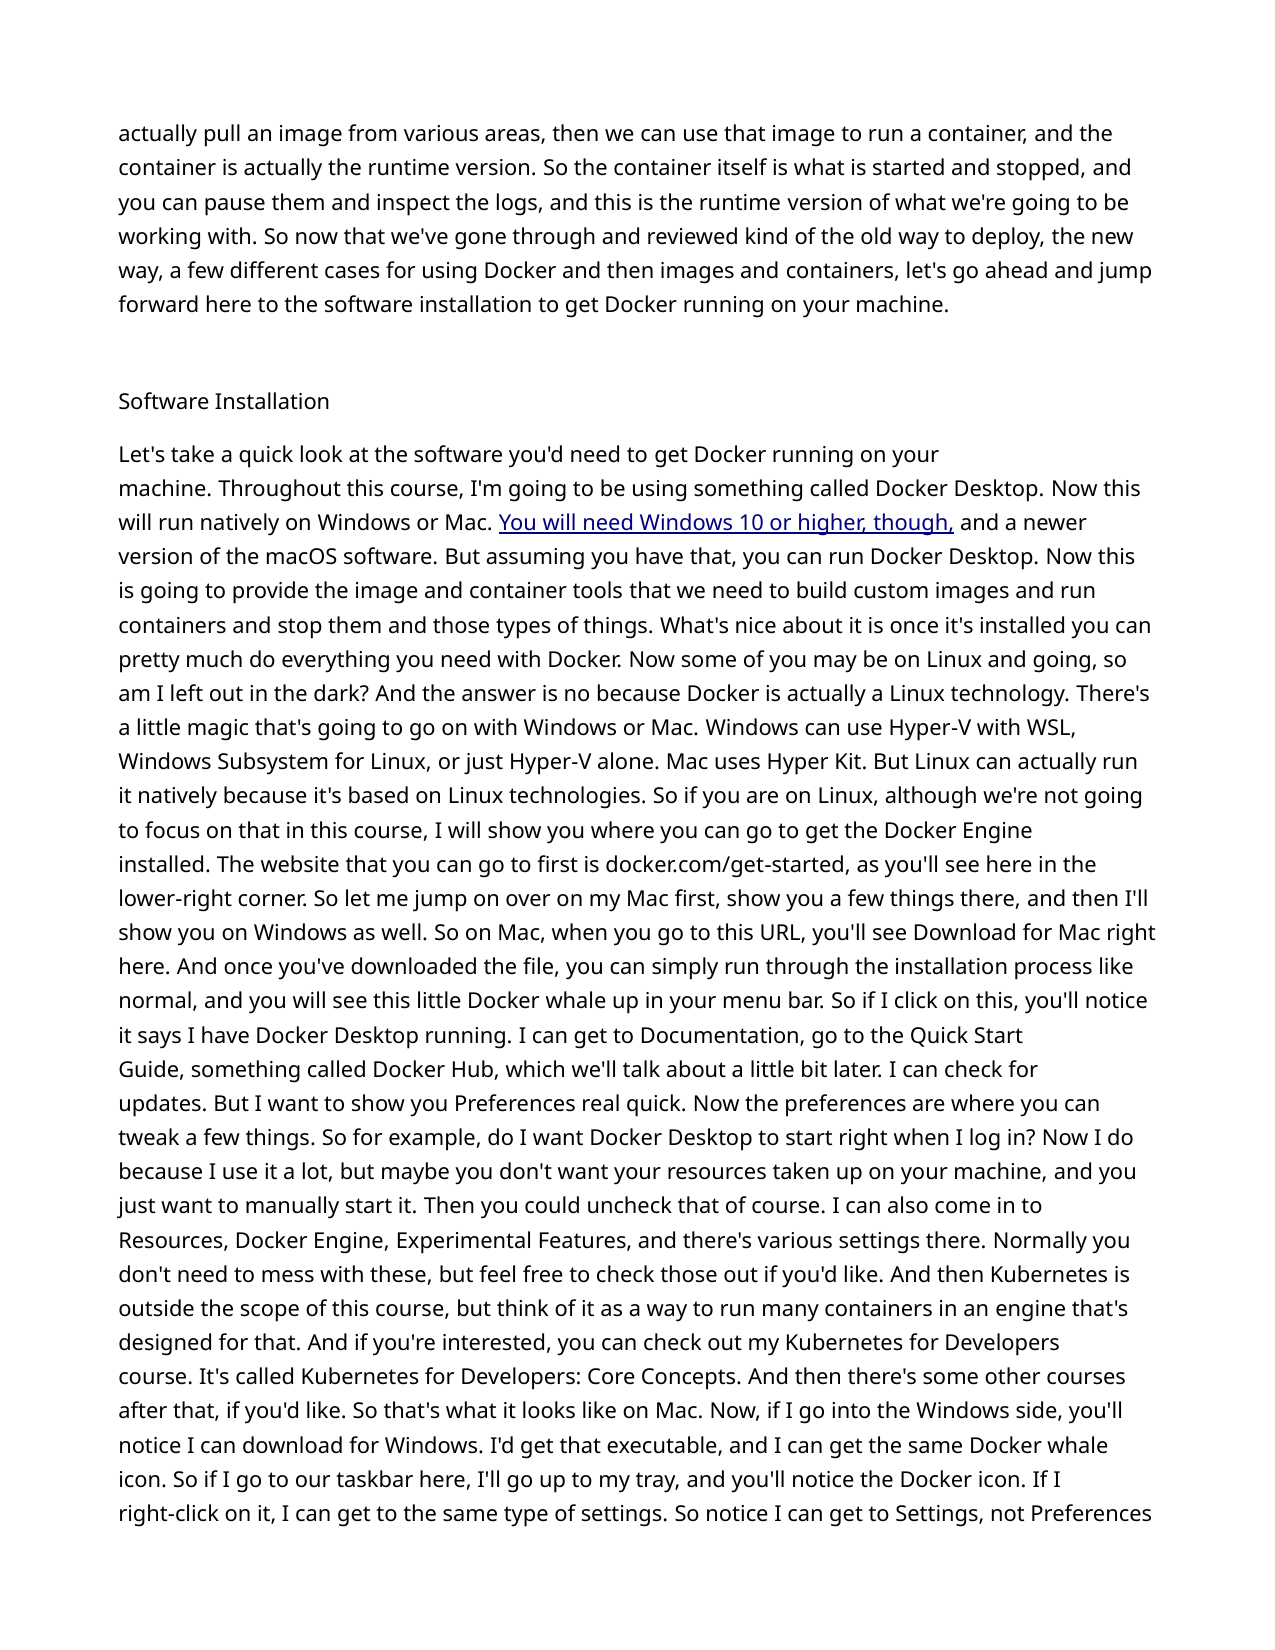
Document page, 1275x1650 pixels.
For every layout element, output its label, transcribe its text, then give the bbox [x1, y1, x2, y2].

text actually pull an image from various areas, then we can use that image to run a container, and the container is actually the runtime version. So the container itself is what is started and stopped, and you can pause them and inspect the logs, and this is the runtime version of what we're going to be working with. So now that we've gone through and reviewed kind of the old way to deploy, the new way, a few different cases for using Docker and then images and containers, let's go ahead and jump forward here to the software installation to get Docker running on your machine. [118, 118, 1157, 319]
subtitle Software Installation [118, 386, 1157, 415]
text Let's take a quick look at the software you'd need to get Docker running on your machine. Throughout this course, I'm going to be using something called Docker Desktop. Now this will run natively on Windows or Mac. You will need Windows 10 or higher, though, and a newer version of the macOS software. But assuming you have that, you can run Docker Desktop. Now this is going to provide the image and container tools that we need to build custom images and run containers and stop them and those types of things. What's nice about it is once it's installed you can pretty much do everything you need with Docker. Now some of you may be on Linux and going, so am I left out in the dark? And the answer is no because Docker is actually a Linux technology. There's a little magic that's going to go on with Windows or Mac. Windows can use Hyper‑V with WSL, Windows Subsystem for Linux, or just Hyper‑V alone. Mac uses Hyper Kit. But Linux can actually run it natively because it's based on Linux technologies. So if you are on Linux, although we're not going to focus on that in this course, I will show you where you can go to get the Docker Engine installed. The website that you can go to first is docker.com/get‑started, as you'll see here in the lower‑right corner. So let me jump on over on my Mac first, show you a few things there, and then I'll show you on Windows as well. So on Mac, when you go to this URL, you'll see Download for Mac right here. And once you've downloaded the file, you can simply run through the installation process like normal, and you will see this little Docker whale up in your menu bar. So if I click on this, you'll notice it says I have Docker Desktop running. I can get to Documentation, go to the Quick Start Guide, something called Docker Hub, which we'll talk about a little bit later. I can check for updates. But I want to show you Preferences real quick. Now the preferences are where you can tweak a few things. So for example, do I want Docker Desktop to start right when I log in? Now I do because I use it a lot, but maybe you don't want your resources taken up on your machine, and you just want to manually start it. Then you could uncheck that of course. I can also come in to Resources, Docker Engine, Experimental Features, and there's various settings there. Normally you don't need to mess with these, but feel free to check those out if you'd like. And then Kubernetes is outside the scope of this course, but think of it as a way to run many containers in an engine that's designed for that. And if you're interested, you can check out my Kubernetes for Developers course. It's called Kubernetes for Developers: Core Concepts. And then there's some other courses after that, if you'd like. So that's what it looks like on Mac. Now, if I go into the Windows side, you'll notice I can download for Windows. I'd get that executable, and I can get the same Docker whale icon. So if I go to our taskbar here, I'll go up to my tray, and you'll notice the Docker icon. If I right‑click on it, I can get to the same type of settings. So notice I can get to Settings, not Preferences [118, 439, 1157, 1528]
